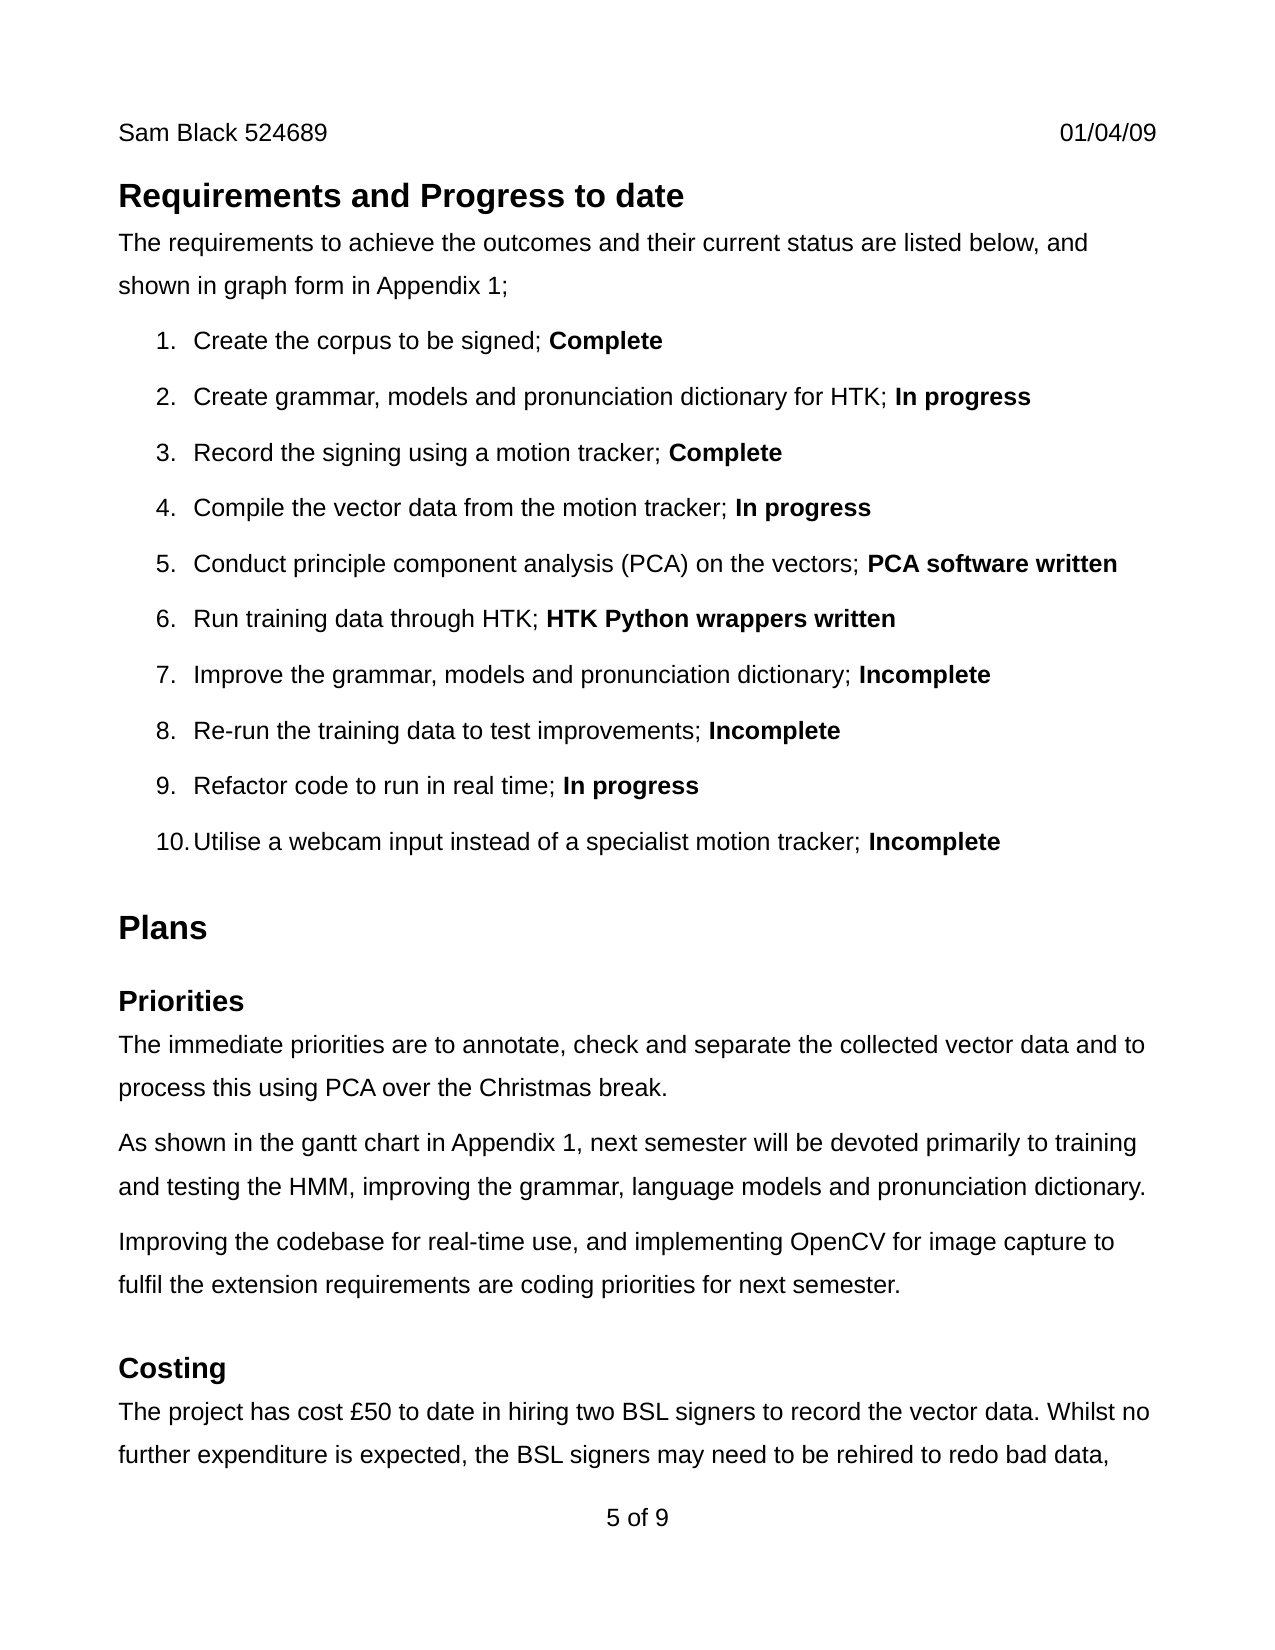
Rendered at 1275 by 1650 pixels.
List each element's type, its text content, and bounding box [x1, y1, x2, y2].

text The requirements to achieve the outcomes and their current status are listed below, and shown in graph form in Appendix 1; [118, 227, 1157, 299]
list Conduct principle component analysis (PCA) on the vectors; PCA software written [156, 549, 1157, 577]
subtitle Requirements and Progress to date [118, 176, 1157, 215]
list Refactor code to run in real time; In progress [156, 771, 1157, 800]
list Improve the grammar, models and pronunciation dictionary; Incomplete [156, 660, 1157, 689]
list Compile the vector data from the motion tracker; In progress [156, 493, 1157, 522]
text The project has cost £50 to date in hiring two BSL signers to record the vector data. Whilst no further expenditure is expected, the BSL signers may need to be rehired to redo bad data, [118, 1397, 1157, 1469]
text The immediate priorities are to annotate, check and separate the collected vector data and to process this using PCA over the Christmas break. [118, 1030, 1157, 1102]
list Run training data through HTK; HTK Python wrappers written [156, 604, 1157, 633]
list Create grammar, models and pronunciation dictionary for HTK; In progress [156, 382, 1157, 411]
list Utilise a webcam input instead of a specialist motion tracker; Incomplete [156, 827, 1157, 856]
subtitle Priorities [118, 984, 1157, 1017]
text Improving the codebase for real-time use, and implementing OpenCV for image capture to fulfil the extension requirements are coding priorities for next semester. [118, 1227, 1157, 1299]
text As shown in the gantt chart in Appendix 1, next semester will be devoted primarily to training and testing the HMM, improving the grammar, language models and pronunciation dictionary. [118, 1128, 1157, 1200]
list Create the corpus to be signed; Complete [156, 326, 1157, 355]
list Record the signing using a motion tracker; Complete [156, 437, 1157, 466]
subtitle Plans [118, 907, 1157, 946]
list Re-run the training data to test improvements; Incomplete [156, 716, 1157, 744]
subtitle Costing [118, 1351, 1157, 1384]
